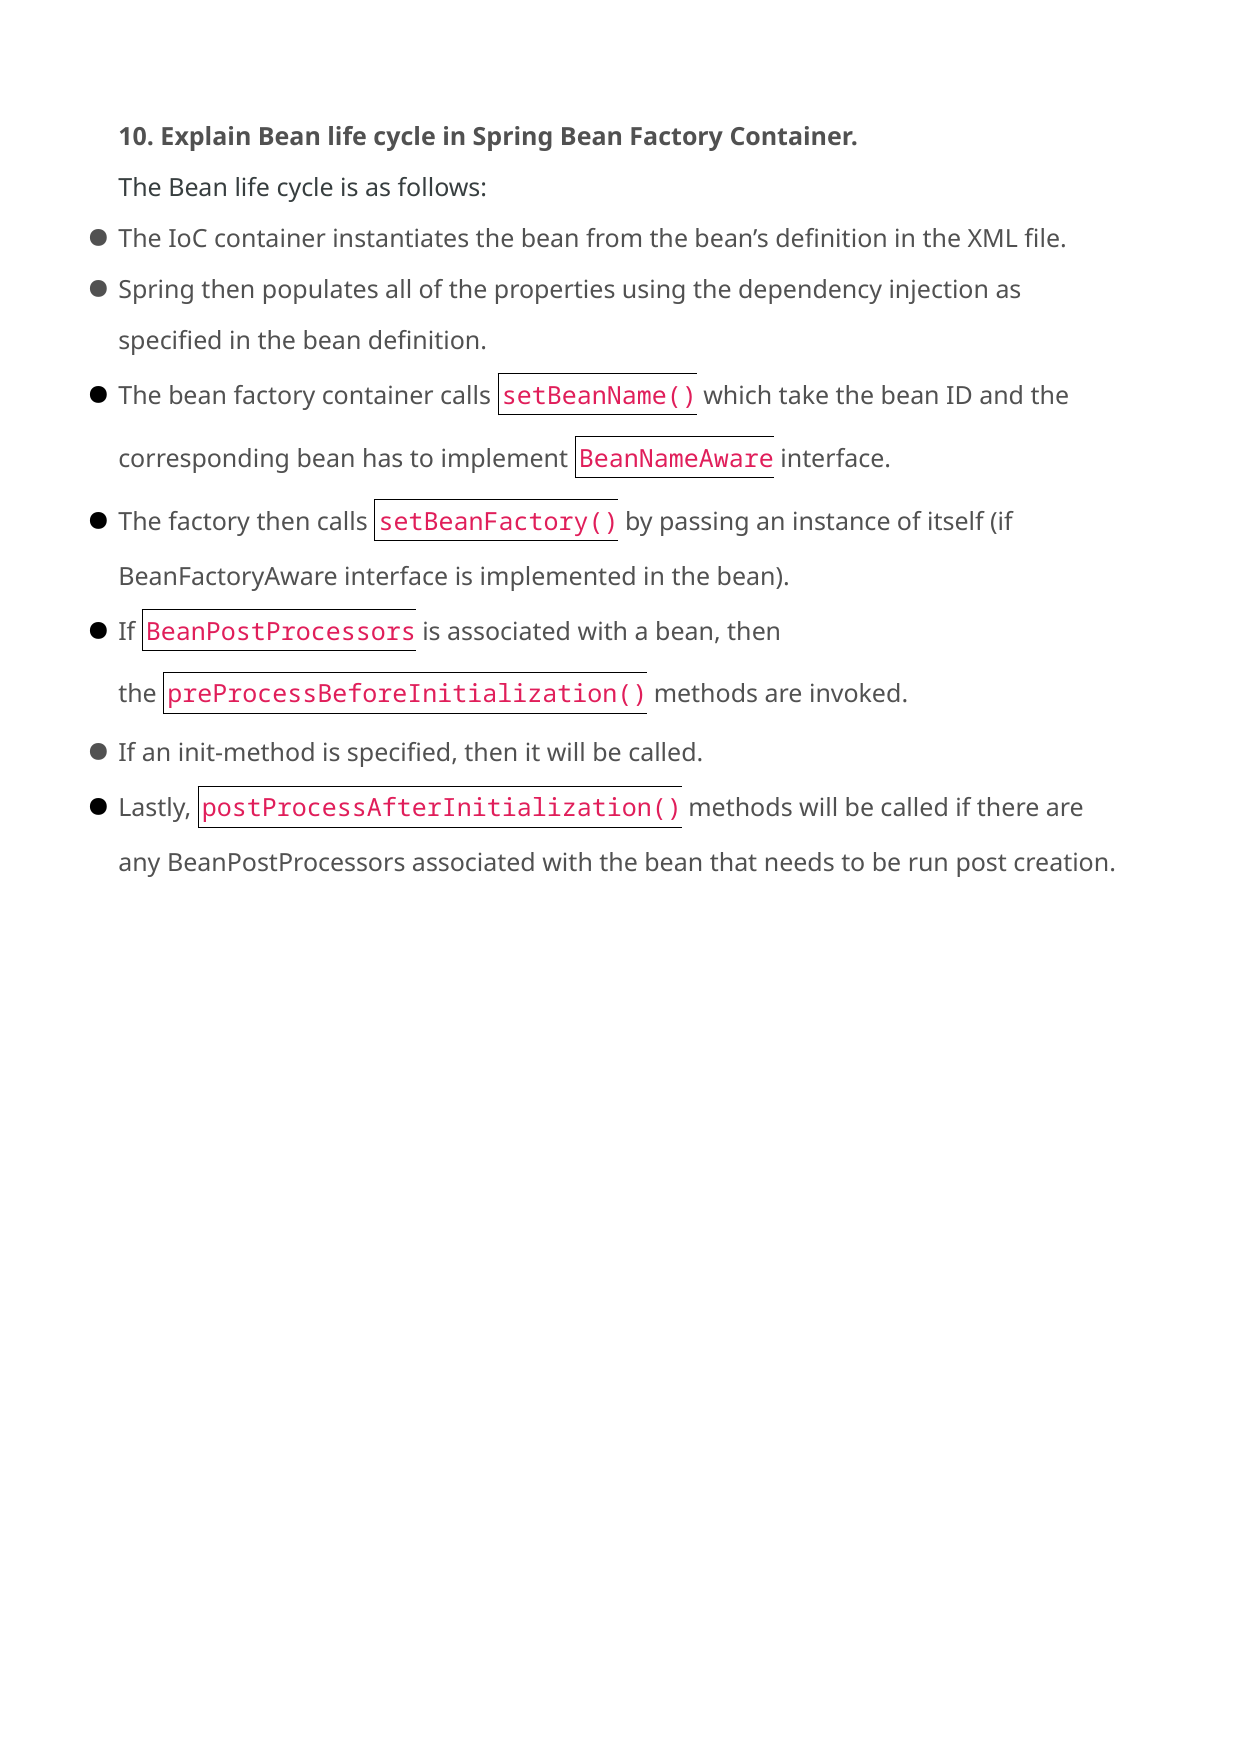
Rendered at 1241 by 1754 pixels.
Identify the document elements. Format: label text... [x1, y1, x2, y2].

subtitle 10. Explain Bean life cycle in Spring Bean Factory Container. [118, 118, 1122, 152]
text The Bean life cycle is as follows: [118, 169, 1122, 203]
list Lastly, postProcessAfterInitialization() methods will be called if there are any BeanPostProcessors associated with the bean that needs to be run post creation. [118, 786, 1122, 879]
list If BeanPostProcessors is associated with a bean, then the preProcessBeforeInitialization() methods are invoked. [118, 609, 1122, 714]
list Spring then populates all of the properties using the dependency injection as specified in the bean definition. [118, 271, 1122, 356]
list If an init-method is specified, then it will be called. [118, 735, 1122, 769]
list The factory then calls setBeanFactory() by passing an instance of itself (if BeanFactoryAware interface is implemented in the bean). [118, 499, 1122, 592]
list The IoC container instantiates the bean from the bean’s definition in the XML file. [118, 220, 1122, 254]
list The bean factory container calls setBeanName() which take the bean ID and the corresponding bean has to implement BeanNameAware interface. [118, 373, 1122, 478]
